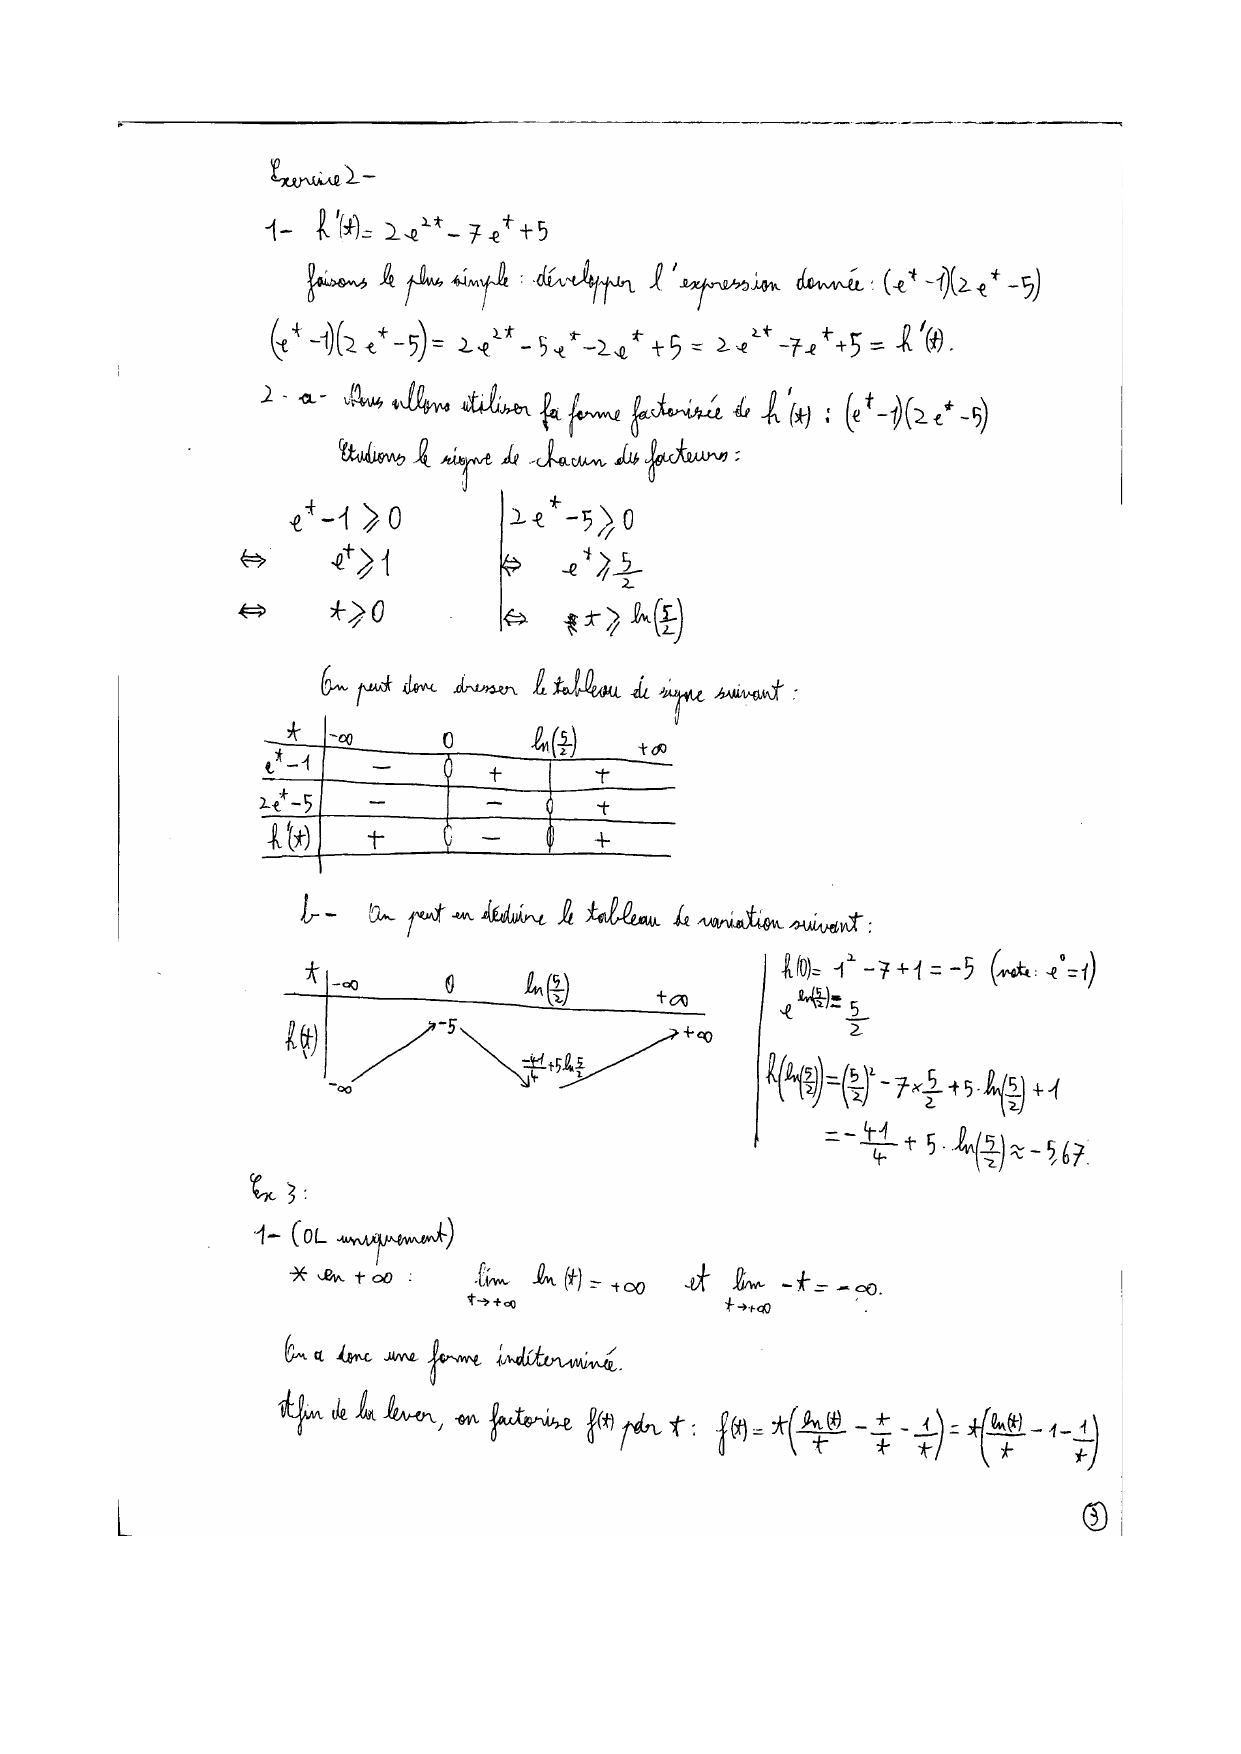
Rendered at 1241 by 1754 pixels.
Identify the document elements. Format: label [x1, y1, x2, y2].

picture [118, 118, 1123, 1539]
